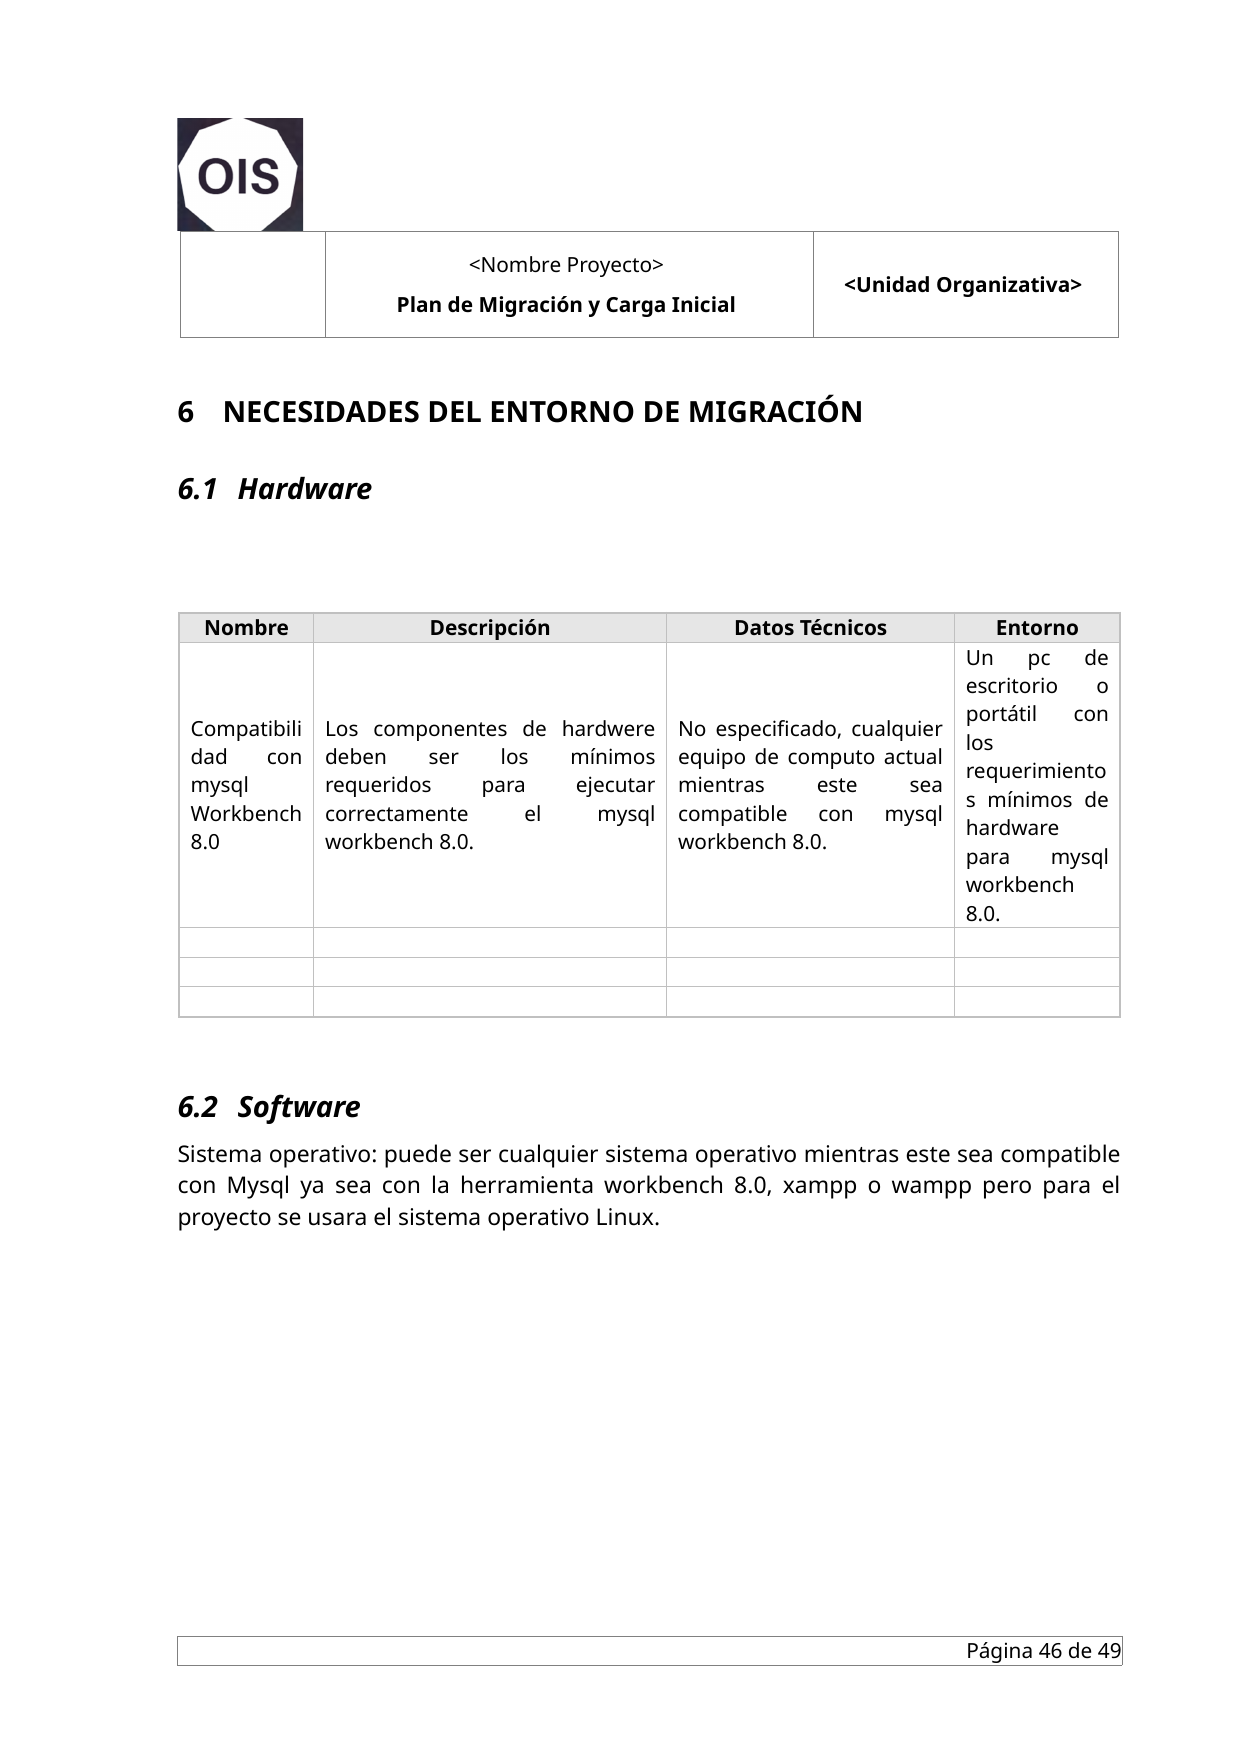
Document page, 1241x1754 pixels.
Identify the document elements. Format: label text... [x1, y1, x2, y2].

table_cell [955, 958, 1119, 986]
table_cell Los componentes de hardwere deben ser los mínimos requeridos para ejecutar correctamente el mysql workbench 8.0. [314, 643, 666, 927]
table_cell [180, 928, 313, 957]
table_cell [955, 987, 1119, 1016]
subtitle NECESIDADES DEL ENTORNO DE MIGRACIÓN [177, 391, 1122, 431]
table_cell [314, 987, 666, 1016]
subtitle Software [177, 1086, 1122, 1126]
table_header Datos Técnicos [667, 614, 954, 642]
table_header Nombre [180, 614, 313, 642]
table_cell No especificado, cualquier equipo de computo actual mientras este sea compatible con mysql workbench 8.0. [667, 643, 954, 927]
table_cell Compatibilidad con mysql Workbench 8.0 [180, 643, 313, 927]
table_cell [314, 928, 666, 957]
table_header Descripción [314, 614, 666, 642]
subtitle Hardware [177, 468, 1122, 508]
table_cell Un pc de escritorio o portátil con los requerimientos mínimos de hardware para mysql workbench 8.0. [955, 643, 1119, 927]
table_cell [180, 958, 313, 986]
table_cell [667, 928, 954, 957]
table_header Entorno [955, 614, 1119, 642]
table_cell [180, 987, 313, 1016]
table_cell [667, 958, 954, 986]
table_cell [955, 928, 1119, 957]
table_cell [667, 987, 954, 1016]
text Sistema operativo: puede ser cualquier sistema operativo mientras este sea compatible con Mysql ya sea con la herramienta workbench 8.0, xampp o wampp pero para el proyecto se usara el sistema operativo Linux. [177, 1138, 1122, 1232]
table_cell [314, 958, 666, 986]
